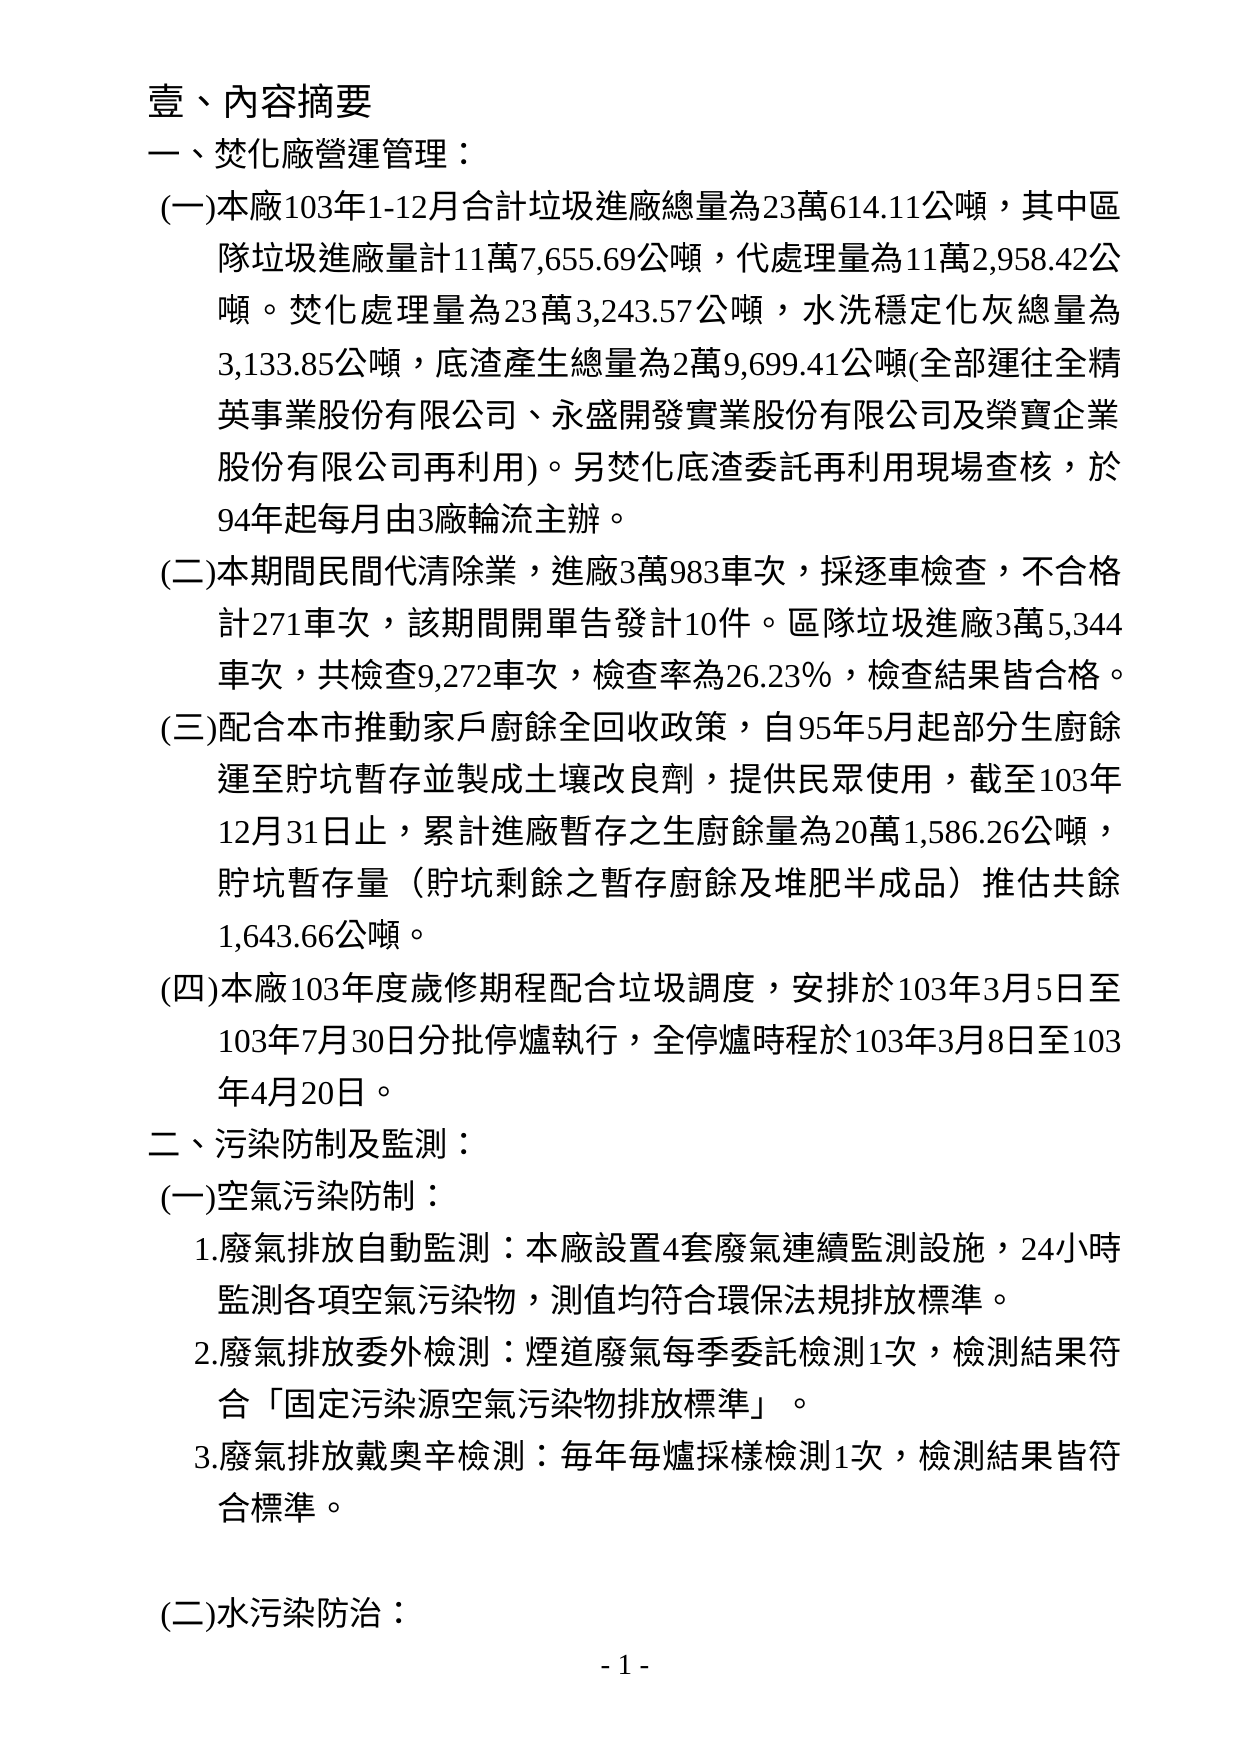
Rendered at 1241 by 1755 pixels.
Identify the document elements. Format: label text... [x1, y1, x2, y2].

text (三)配合本市推動家戶廚餘全回收政策，自95年5月起部分生廚餘運至貯坑暫存並製成土壤改良劑，提供民眾使用，截至103年12月31日止，累計進廠暫存之生廚餘量為20萬1,586.26公噸，貯坑暫存量（貯坑剩餘之暫存廚餘及堆肥半成品）推估共餘1,643.66公噸。 [160, 698, 1122, 958]
text (四)本廠103年度歲修期程配合垃圾調度，安排於103年3月5日至103年7月30日分批停爐執行，全停爐時程於103年3月8日至103年4月20日。 [160, 958, 1122, 1114]
text 1.廢氣排放自動監測：本廠設置4套廢氣連續監測設施，24小時監測各項空氣污染物，測值均符合環保法規排放標準。 [194, 1219, 1122, 1323]
text 二、污染防制及監測： [148, 1114, 1122, 1167]
text 壹、內容摘要 [148, 75, 1122, 125]
text 2.廢氣排放委外檢測：煙道廢氣每季委託檢測1次，檢測結果符合「固定污染源空氣污染物排放標準」。 [194, 1323, 1122, 1427]
text 3.廢氣排放戴奧辛檢測：毎年毎爐採樣檢測1次，檢測結果皆符合標準。 [194, 1427, 1122, 1531]
text (一)空氣污染防制： [160, 1167, 1122, 1219]
text (一)本廠103年1-12月合計垃圾進廠總量為23萬614.11公噸，其中區隊垃圾進廠量計11萬7,655.69公噸，代處理量為11萬2,958.42公噸。焚化處理量為23萬3,243.57公噸，水洗穩定化灰總量為3,133.85公噸，底渣產生總量為2萬9,699.41公噸(全部運往全精英事業股份有限公司、永盛開發實業股份有限公司及榮寶企業股份有限公司再利用)。另焚化底渣委託再利用現場查核，於94年起每月由3廠輪流主辦。 [160, 177, 1122, 542]
text 一、焚化廠營運管理： [148, 125, 1122, 177]
text (二)水污染防治： [160, 1583, 1122, 1635]
text (二)本期間民間代清除業，進廠3萬983車次，採逐車檢查，不合格計271車次，該期間開單告發計10件。區隊垃圾進廠3萬5,344車次，共檢查9,272車次，檢查率為26.23％，檢查結果皆合格。 [160, 542, 1122, 698]
